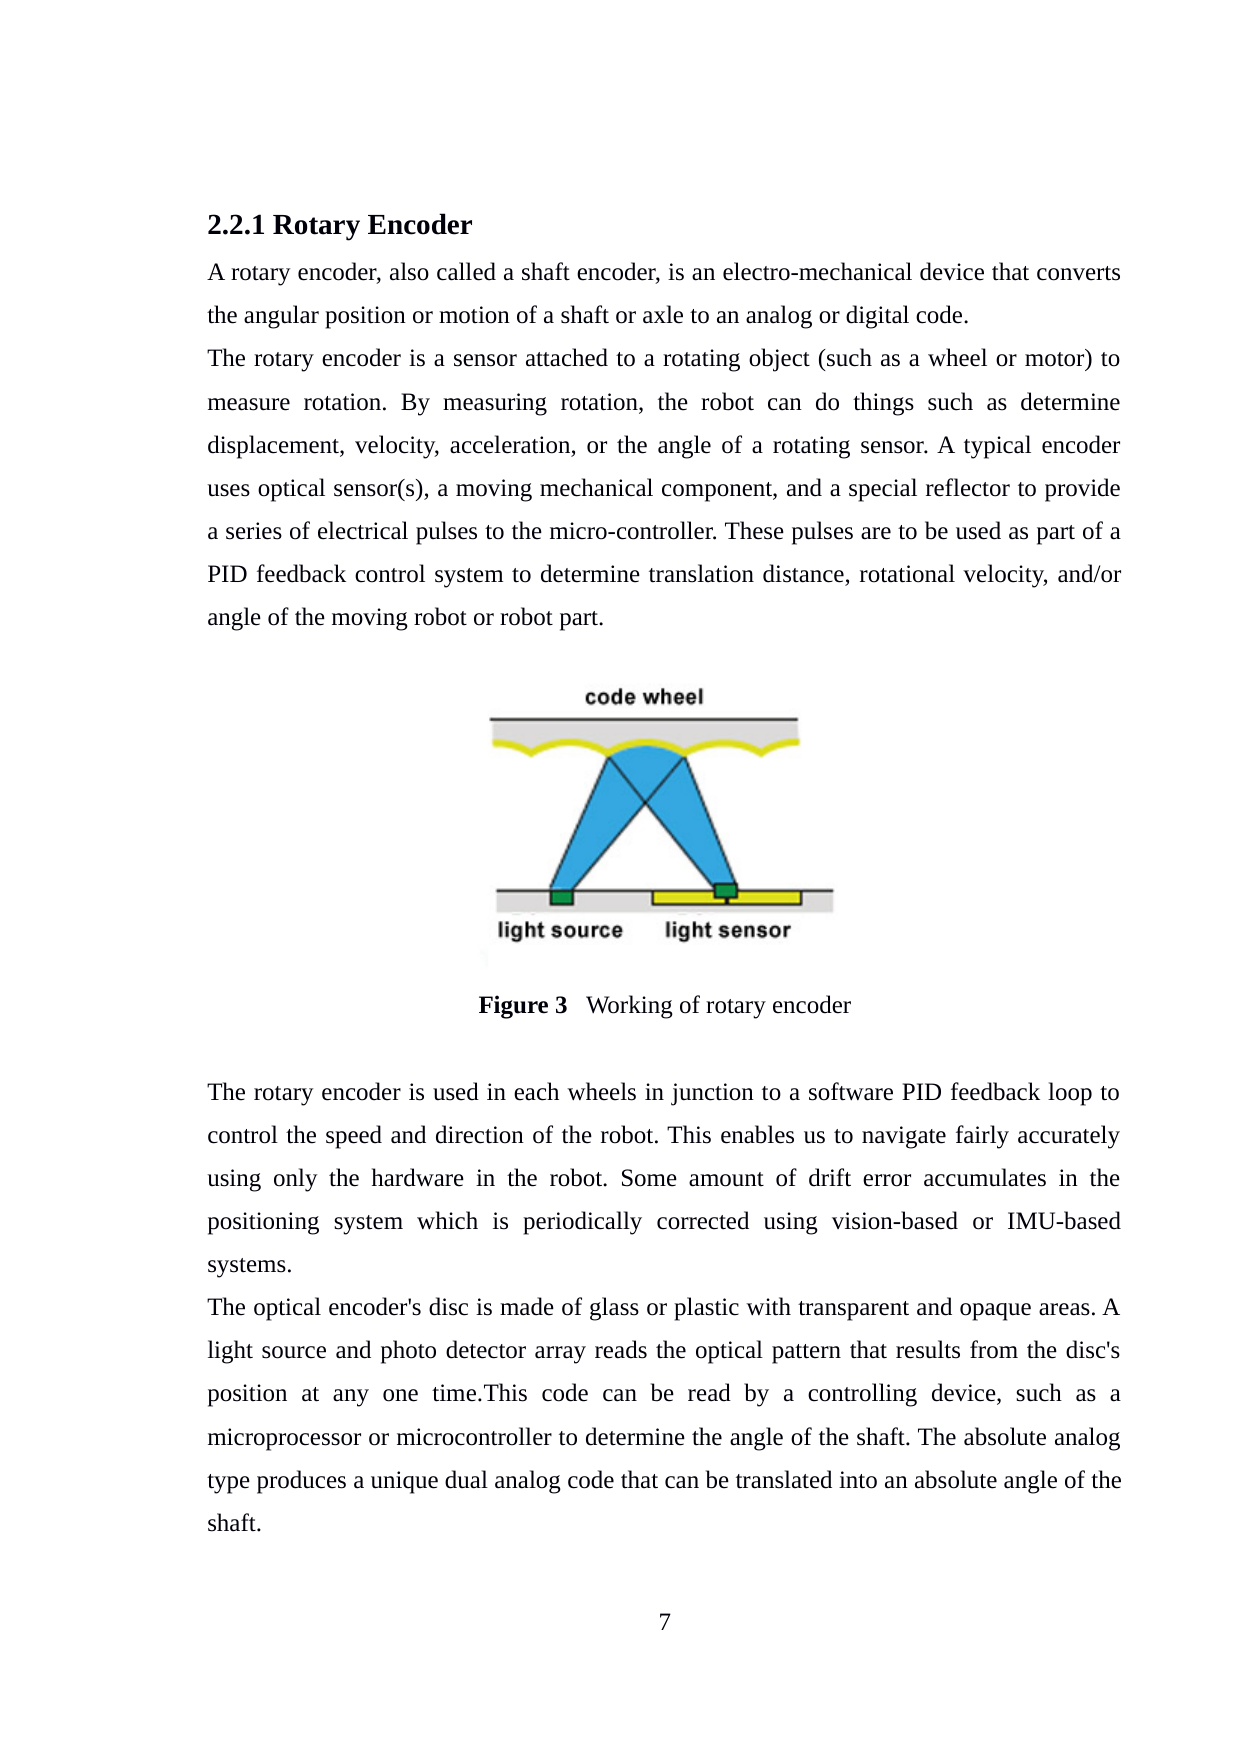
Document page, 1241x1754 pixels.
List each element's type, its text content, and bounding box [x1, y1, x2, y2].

text 2.2.1 Rotary Encoder [207, 207, 1122, 241]
text A rotary encoder, also called a shaft encoder, is an electro-mechanical device that converts the angular position or motion of a shaft or axle to an analog or digital code. [207, 257, 1122, 329]
text The optical encoder's disc is made of glass or plastic with transparent and opaque areas. A light source and photo detector array reads the optical pattern that results from the disc's position at any one time.This code can be read by a controlling device, such as a microprocessor or microcontroller to determine the angle of the shaft. The absolute analog type produces a unique dual analog code that can be translated into an absolute angle of the shaft. [207, 1292, 1122, 1537]
text The rotary encoder is a sensor attached to a rotating object (such as a wheel or motor) to measure rotation. By measuring rotation, the robot can do things such as determine displacement, velocity, acceleration, or the angle of a rotating sensor. A typical encoder uses optical sensor(s), a moving mechanical component, and a special reflector to provide a series of electrical pulses to the micro-controller. These pulses are to be used as part of a PID feedback control system to determine translation distance, rotational velocity, and/or angle of the moving robot or robot part. [207, 343, 1122, 631]
picture [476, 674, 853, 973]
text The rotary encoder is used in each wheels in junction to a software PID feedback loop to control the speed and direction of the robot. This enables us to navigate fairly accurately using only the hardware in the robot. Some amount of drift error accumulates in the positioning system which is periodically corrected using vision-based or IMU-based systems. [207, 1077, 1122, 1278]
text Figure 3 Working of rotary encoder [207, 990, 1122, 1019]
